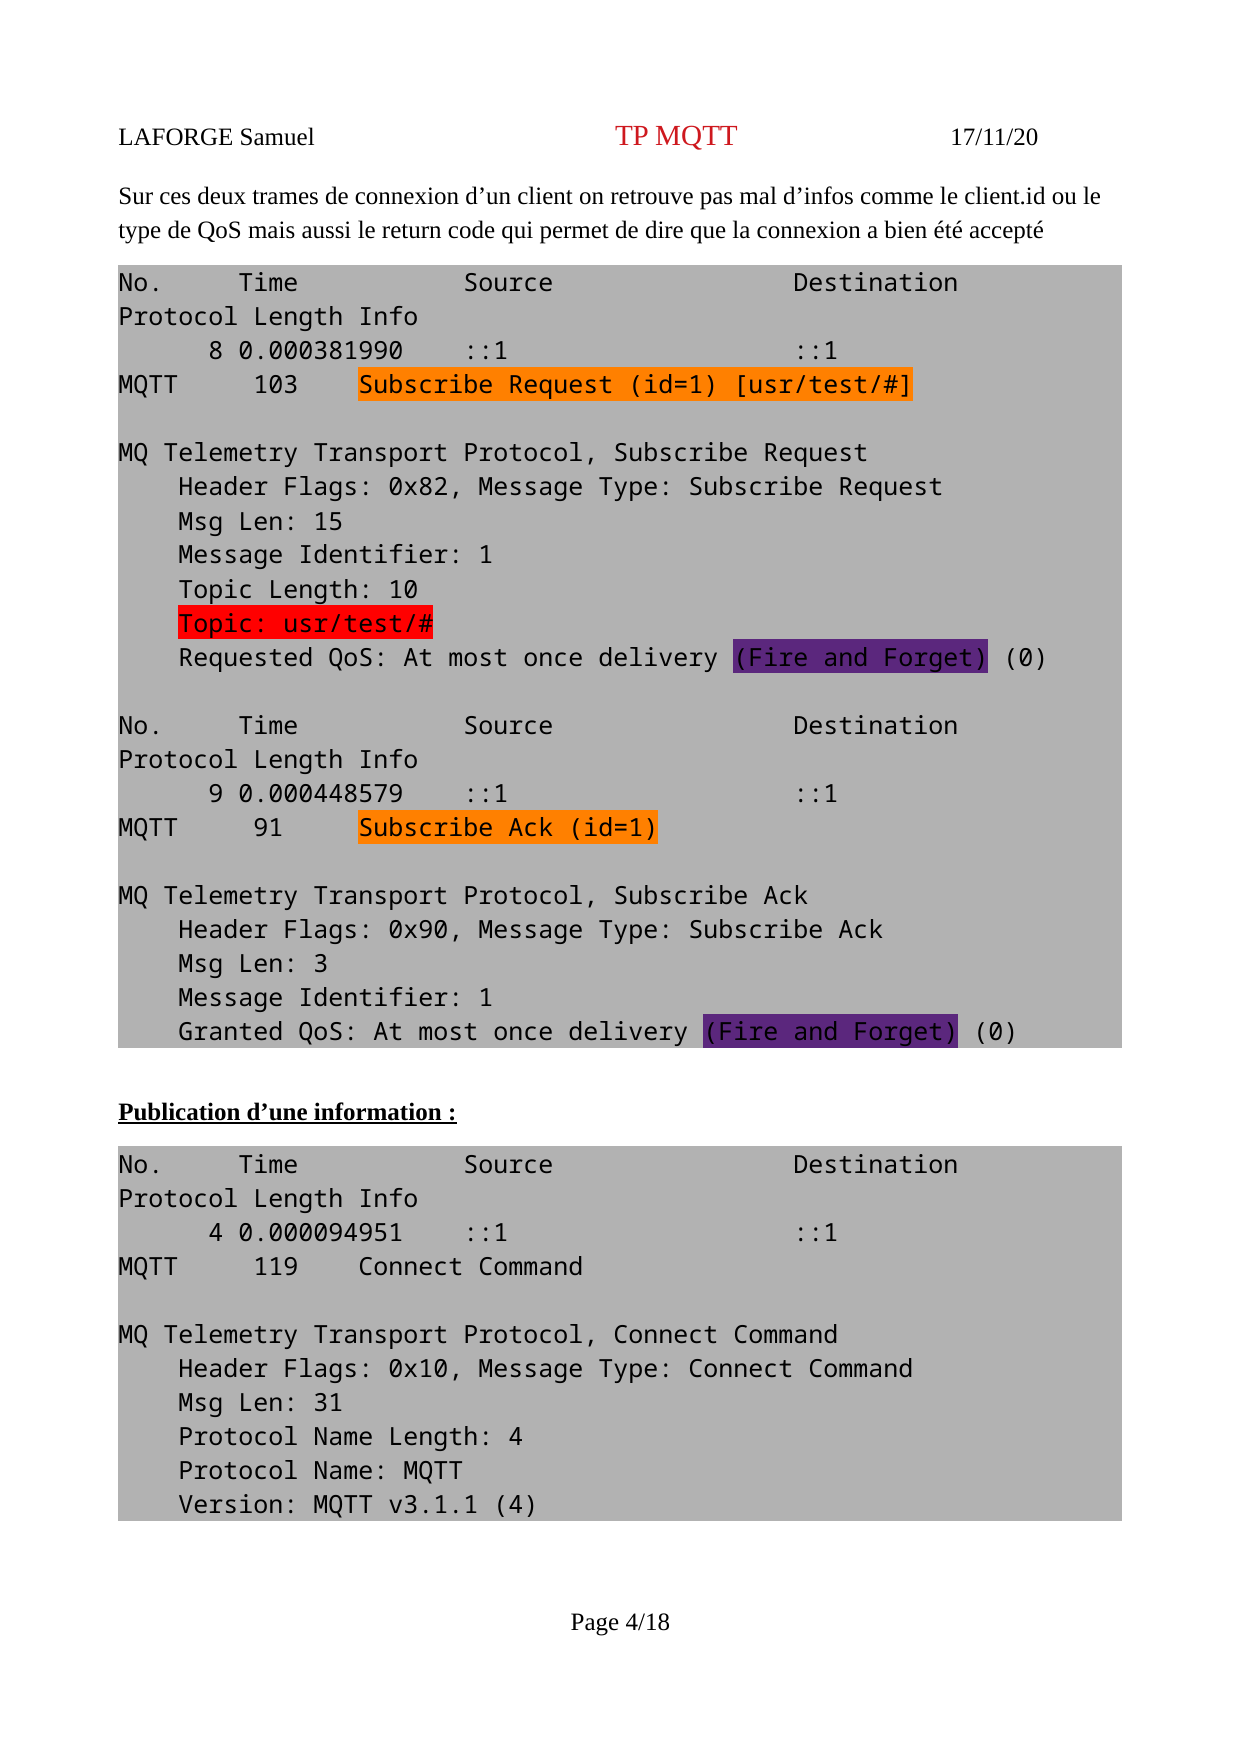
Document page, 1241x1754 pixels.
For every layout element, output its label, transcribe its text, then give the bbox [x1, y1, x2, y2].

text Header Flags: 0x90, Message Type: Subscribe Ack [118, 912, 1122, 946]
text MQ Telemetry Transport Protocol, Subscribe Ack [118, 878, 1122, 912]
text Message Identifier: 1 [118, 537, 1122, 571]
text Header Flags: 0x82, Message Type: Subscribe Request [118, 469, 1122, 503]
text Topic Length: 10 [118, 571, 1122, 605]
text Msg Len: 15 [118, 503, 1122, 537]
text Topic: usr/test/# [118, 605, 1122, 639]
text 9 0.000448579 ::1 ::1 MQTT 91 Subscribe Ack (id=1) [118, 776, 1122, 844]
text 4 0.000094951 ::1 ::1 MQTT 119 Connect Command [118, 1214, 1122, 1282]
text Protocol Name Length: 4 [118, 1419, 1122, 1453]
text Msg Len: 31 [118, 1385, 1122, 1419]
text Sur ces deux trames de connexion d’un client on retrouve pas mal d’infos comme le client.id ou le type de QoS mais aussi le return code qui permet de dire que la connexion a bien été accepté [118, 181, 1122, 244]
text No. Time Source Destination Protocol Length Info [118, 265, 1122, 333]
text Header Flags: 0x10, Message Type: Connect Command [118, 1351, 1122, 1385]
text Version: MQTT v3.1.1 (4) [118, 1487, 1122, 1521]
text Msg Len: 3 [118, 946, 1122, 980]
text Granted QoS: At most once delivery (Fire and Forget) (0) [118, 1014, 1122, 1048]
text Protocol Name: MQTT [118, 1453, 1122, 1487]
text No. Time Source Destination Protocol Length Info [118, 707, 1122, 776]
text No. Time Source Destination Protocol Length Info [118, 1146, 1122, 1214]
text MQ Telemetry Transport Protocol, Subscribe Request [118, 435, 1122, 469]
text Publication d’une information : [118, 1097, 1122, 1126]
text 8 0.000381990 ::1 ::1 MQTT 103 Subscribe Request (id=1) [usr/test/#] [118, 333, 1122, 401]
text Message Identifier: 1 [118, 980, 1122, 1014]
text MQ Telemetry Transport Protocol, Connect Command [118, 1317, 1122, 1351]
text Requested QoS: At most once delivery (Fire and Forget) (0) [118, 639, 1122, 673]
